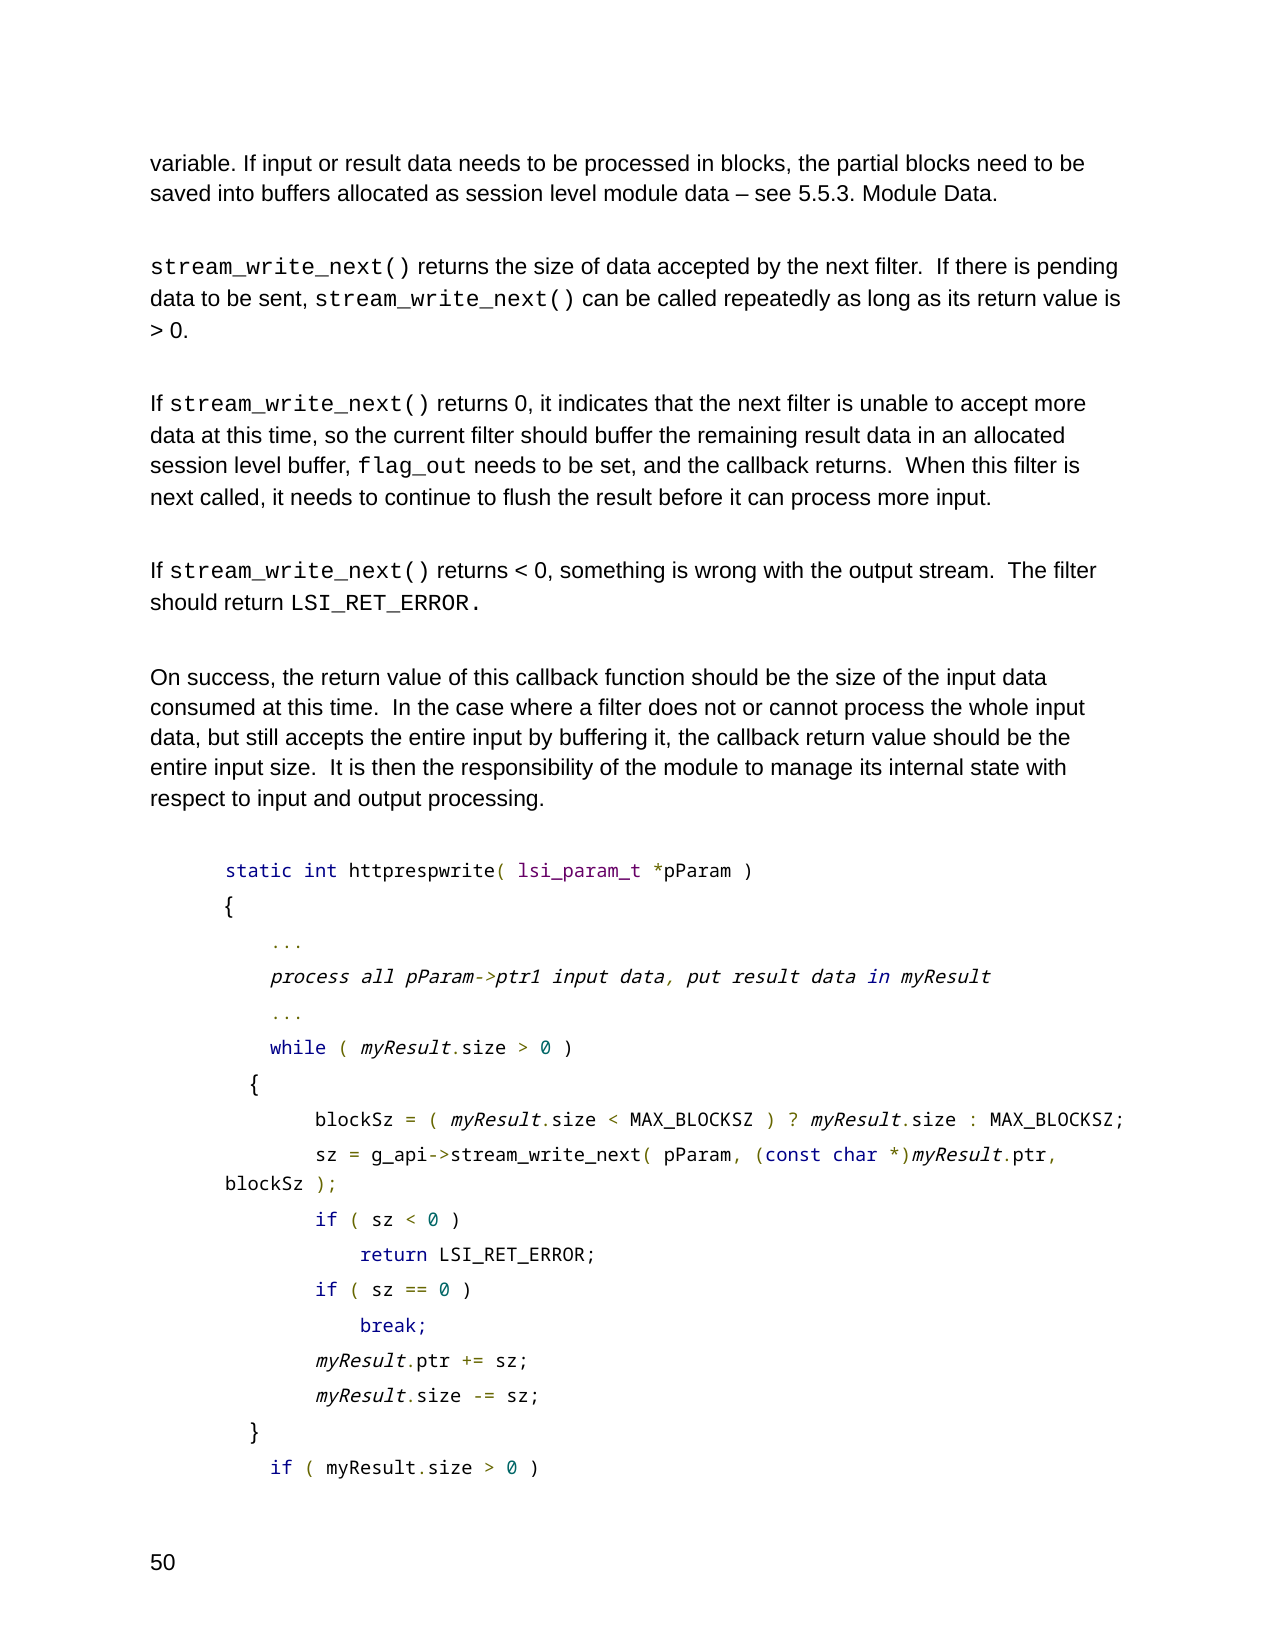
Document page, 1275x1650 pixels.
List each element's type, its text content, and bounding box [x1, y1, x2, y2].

text ... [225, 999, 1125, 1025]
text sz = g_api->stream_write_next( pParam, (const char *)myResult.ptr, blockSz ); [225, 1141, 1125, 1196]
text If stream_write_next() returns < 0, something is wrong with the output stream. The filter should return LSI_RET_ERROR. [150, 557, 1125, 617]
text If stream_write_next() returns 0, it indicates that the next filter is unable to accept more data at this time, so the current filter should buffer the remaining result data in an allocated session level buffer, flag_out needs to be set, and the callback returns. When this filter is next called, it needs to continue to flush the result before it can process more input. [150, 389, 1125, 511]
text On success, the return value of this callback function should be the size of the input data consumed at this time. In the case where a filter does not or cannot process the whole input data, but still accepts the entire input by buffering it, the callback return value should be the entire input size. It is then the responsibility of the module to manage its internal state with respect to input and output processing. [150, 664, 1125, 811]
text return LSI_RET_ERROR; [225, 1241, 1125, 1267]
text { [225, 1070, 1125, 1096]
text while ( myResult.size > 0 ) [225, 1034, 1125, 1060]
text blockSz = ( myResult.size < MAX_BLOCKSZ ) ? myResult.size : MAX_BLOCKSZ; [225, 1106, 1125, 1132]
text variable. If input or result data needs to be processed in blocks, the partial blocks need to be saved into buffers allocated as session level module data – see 5.5.3. Module Data. [150, 150, 1125, 207]
text static int httprespwrite( lsi_param_t *pParam ) [225, 857, 1125, 882]
text break; [225, 1312, 1125, 1337]
text if ( sz < 0 ) [225, 1206, 1125, 1231]
text myResult.ptr += sz; [225, 1347, 1125, 1373]
text ... [225, 928, 1125, 954]
text } [225, 1418, 1125, 1444]
text if ( sz == 0 ) [225, 1277, 1125, 1302]
text process all pParam->ptr1 input data, put result data in myResult [225, 964, 1125, 989]
text { [225, 892, 1125, 919]
text if ( myResult.size > 0 ) [225, 1454, 1125, 1479]
text stream_write_next() returns the size of data accepted by the next filter. If there is pending data to be sent, stream_write_next() can be called repeatedly as long as its return value is > 0. [150, 253, 1125, 343]
text myResult.size -= sz; [225, 1382, 1125, 1408]
